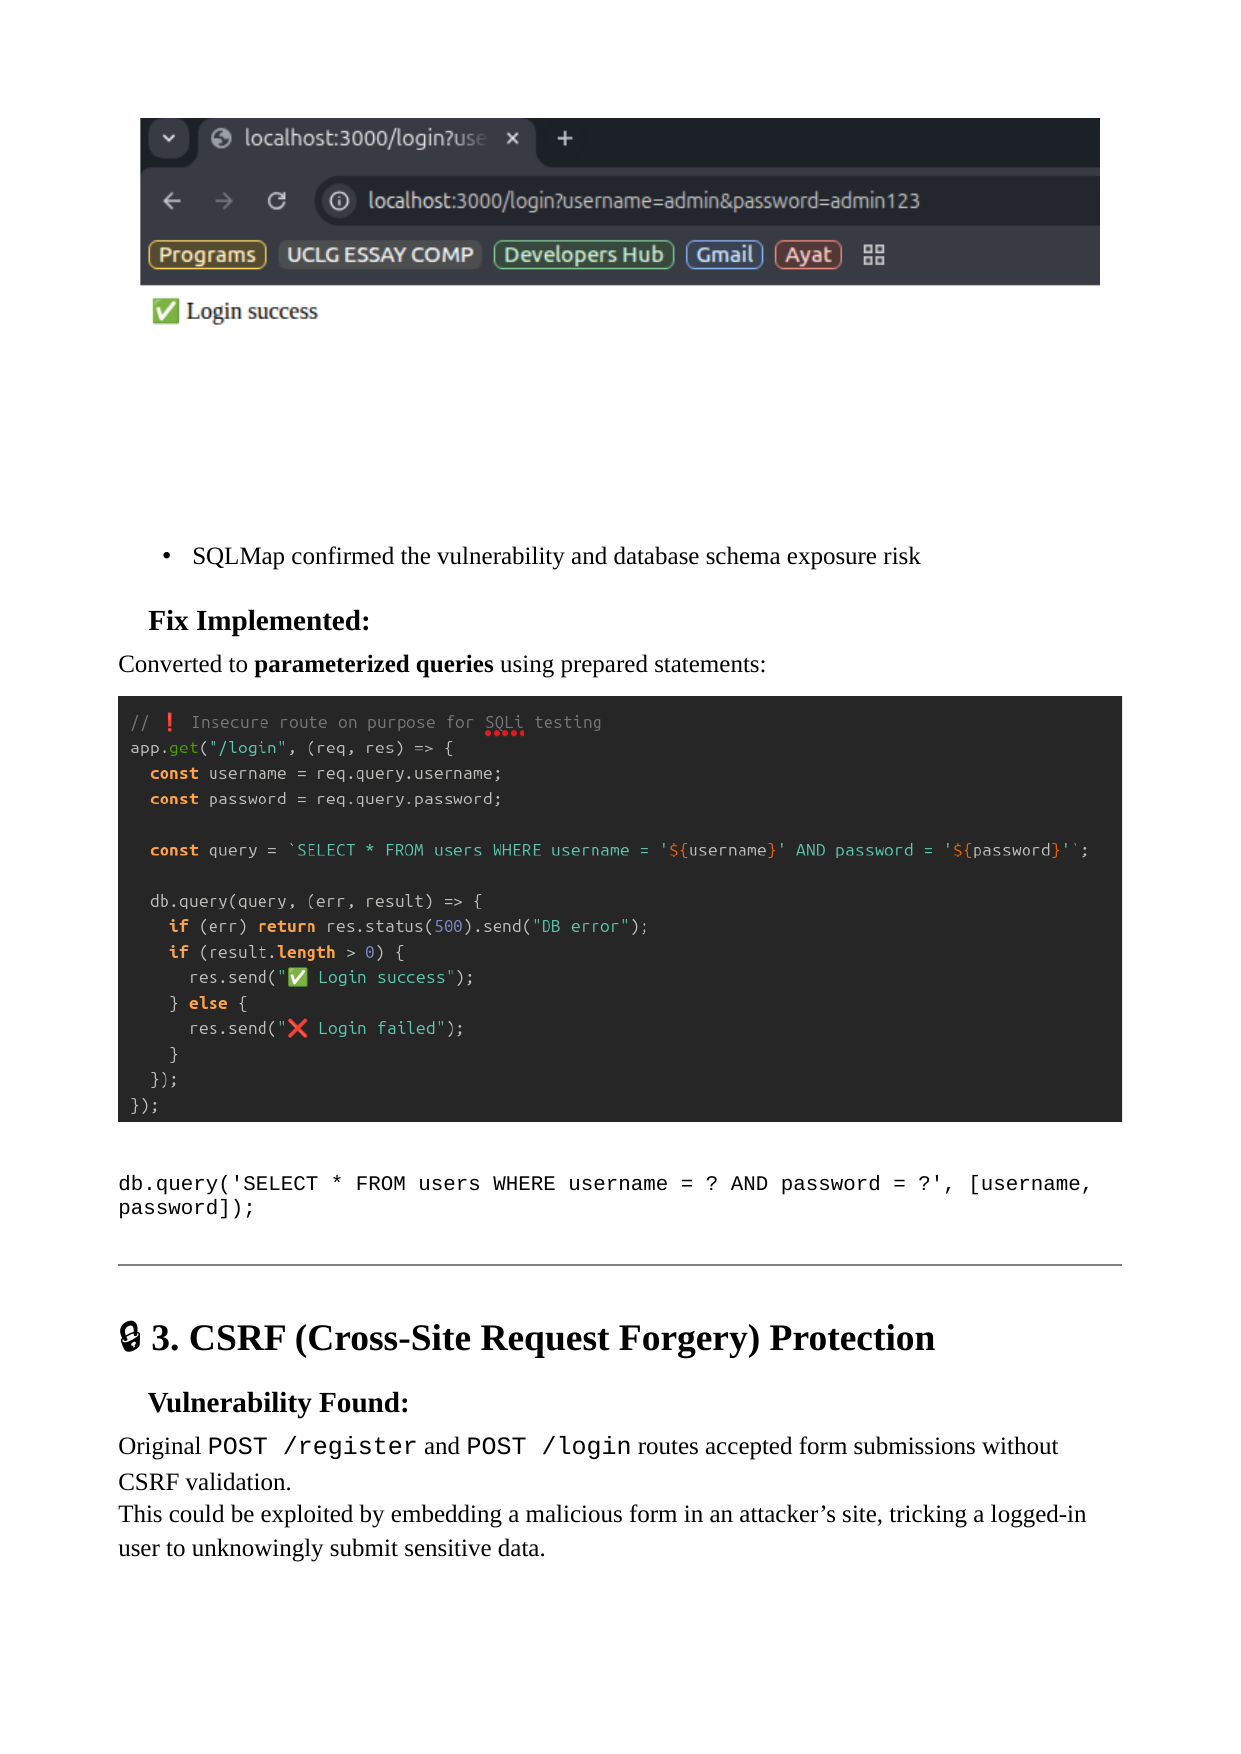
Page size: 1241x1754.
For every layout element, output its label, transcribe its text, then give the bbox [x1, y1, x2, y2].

text db.query('SELECT * FROM users WHERE username = ? AND password = ?', [username, password]); [118, 1173, 1122, 1221]
text Original POST /register and POST /login routes accepted form submissions without CSRF validation. This could be exploited by embedding a malicious form in an attacker’s site, tricking a logged-in user to unknowingly submit sensitive data. [118, 1431, 1122, 1561]
subtitle 🔒 3. CSRF (Cross-Site Request Forgery) Protection [118, 1315, 1122, 1358]
subtitle 🔎 Vulnerability Found: [118, 1385, 1122, 1419]
picture [140, 118, 1100, 488]
subtitle ✅ Fix Implemented: [118, 603, 1122, 637]
text Converted to parameterized queries using prepared statements: [118, 649, 1122, 678]
picture [118, 696, 1123, 1122]
list SQLMap confirmed the vulnerability and database schema exposure risk [162, 541, 1122, 570]
